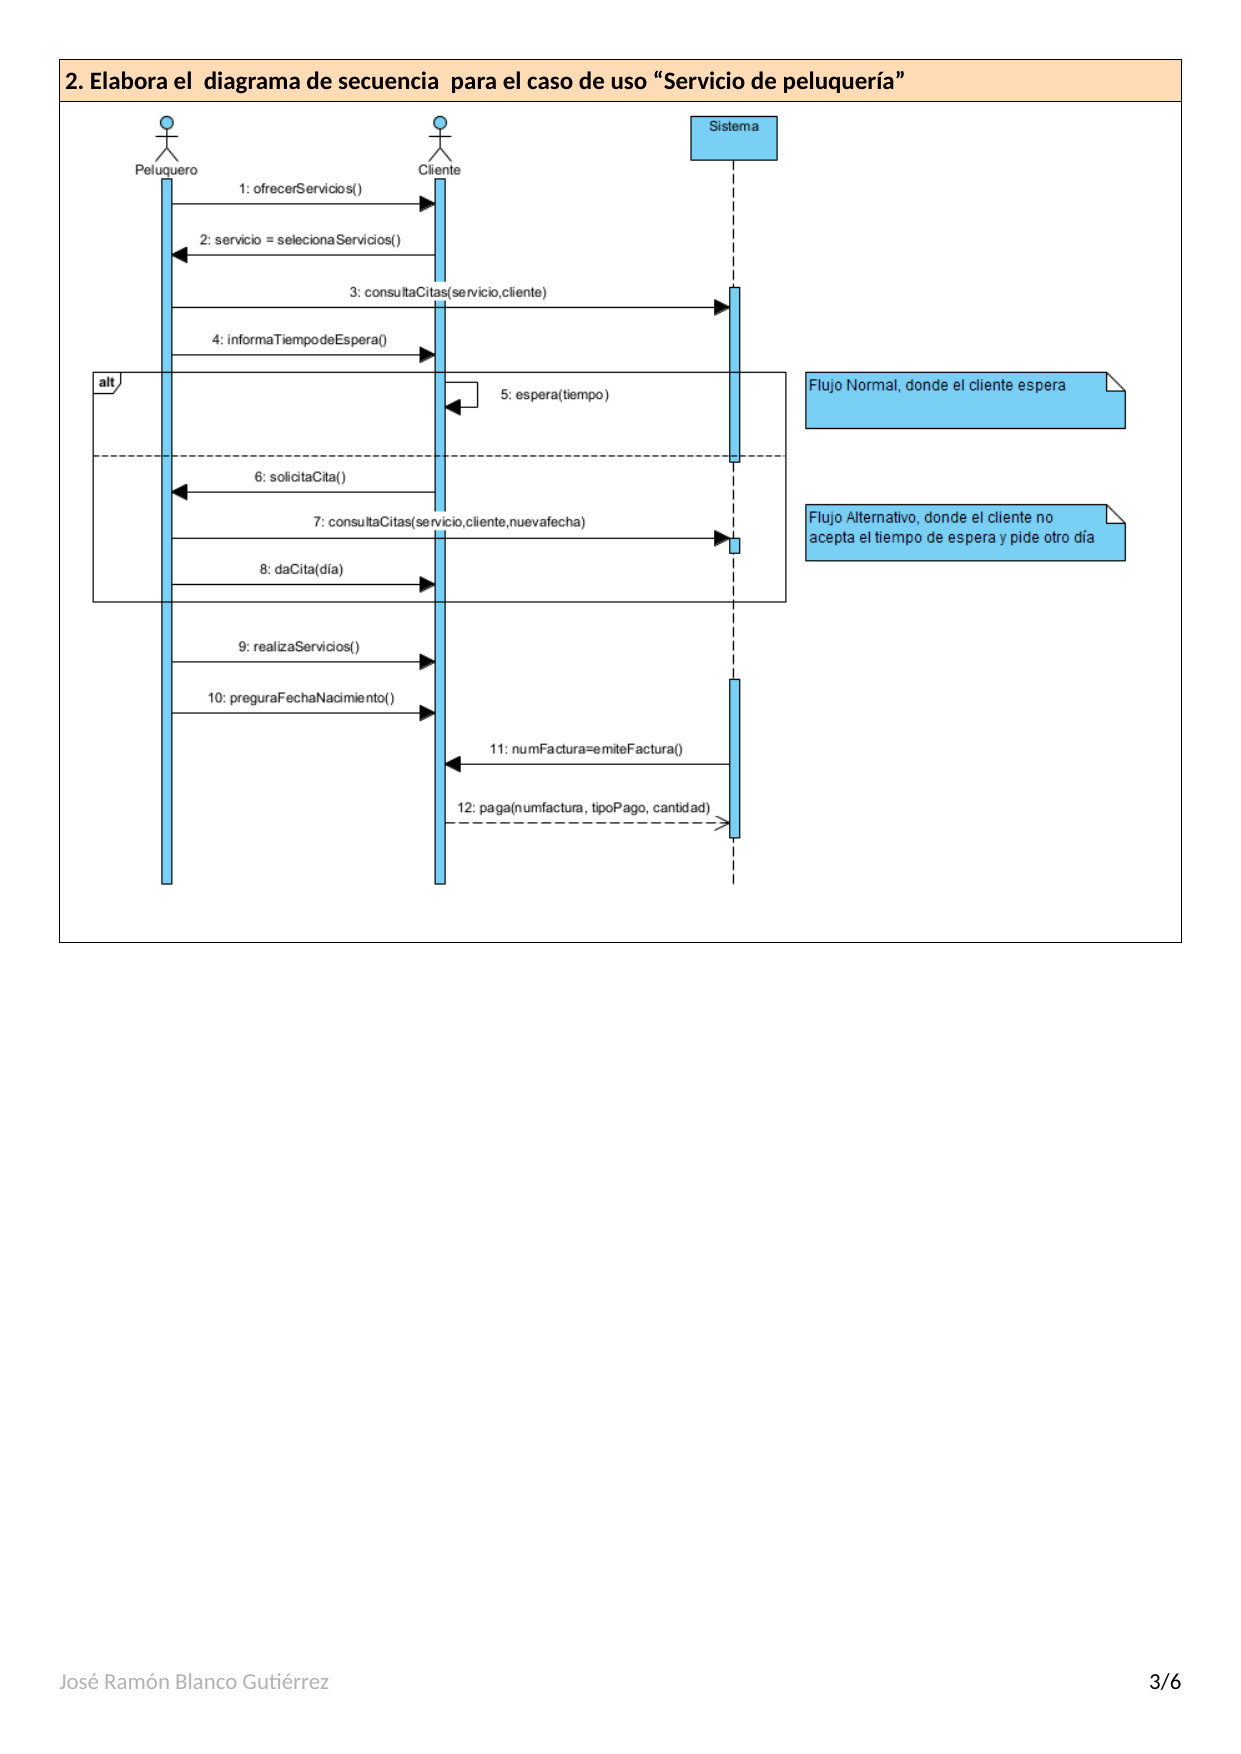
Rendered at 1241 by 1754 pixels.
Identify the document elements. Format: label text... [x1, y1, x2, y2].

picture [64, 107, 1176, 906]
table_cell [60, 102, 1181, 942]
table_header 2. Elabora el diagrama de secuencia para el caso de uso “Servicio de peluquería” [60, 60, 1181, 101]
